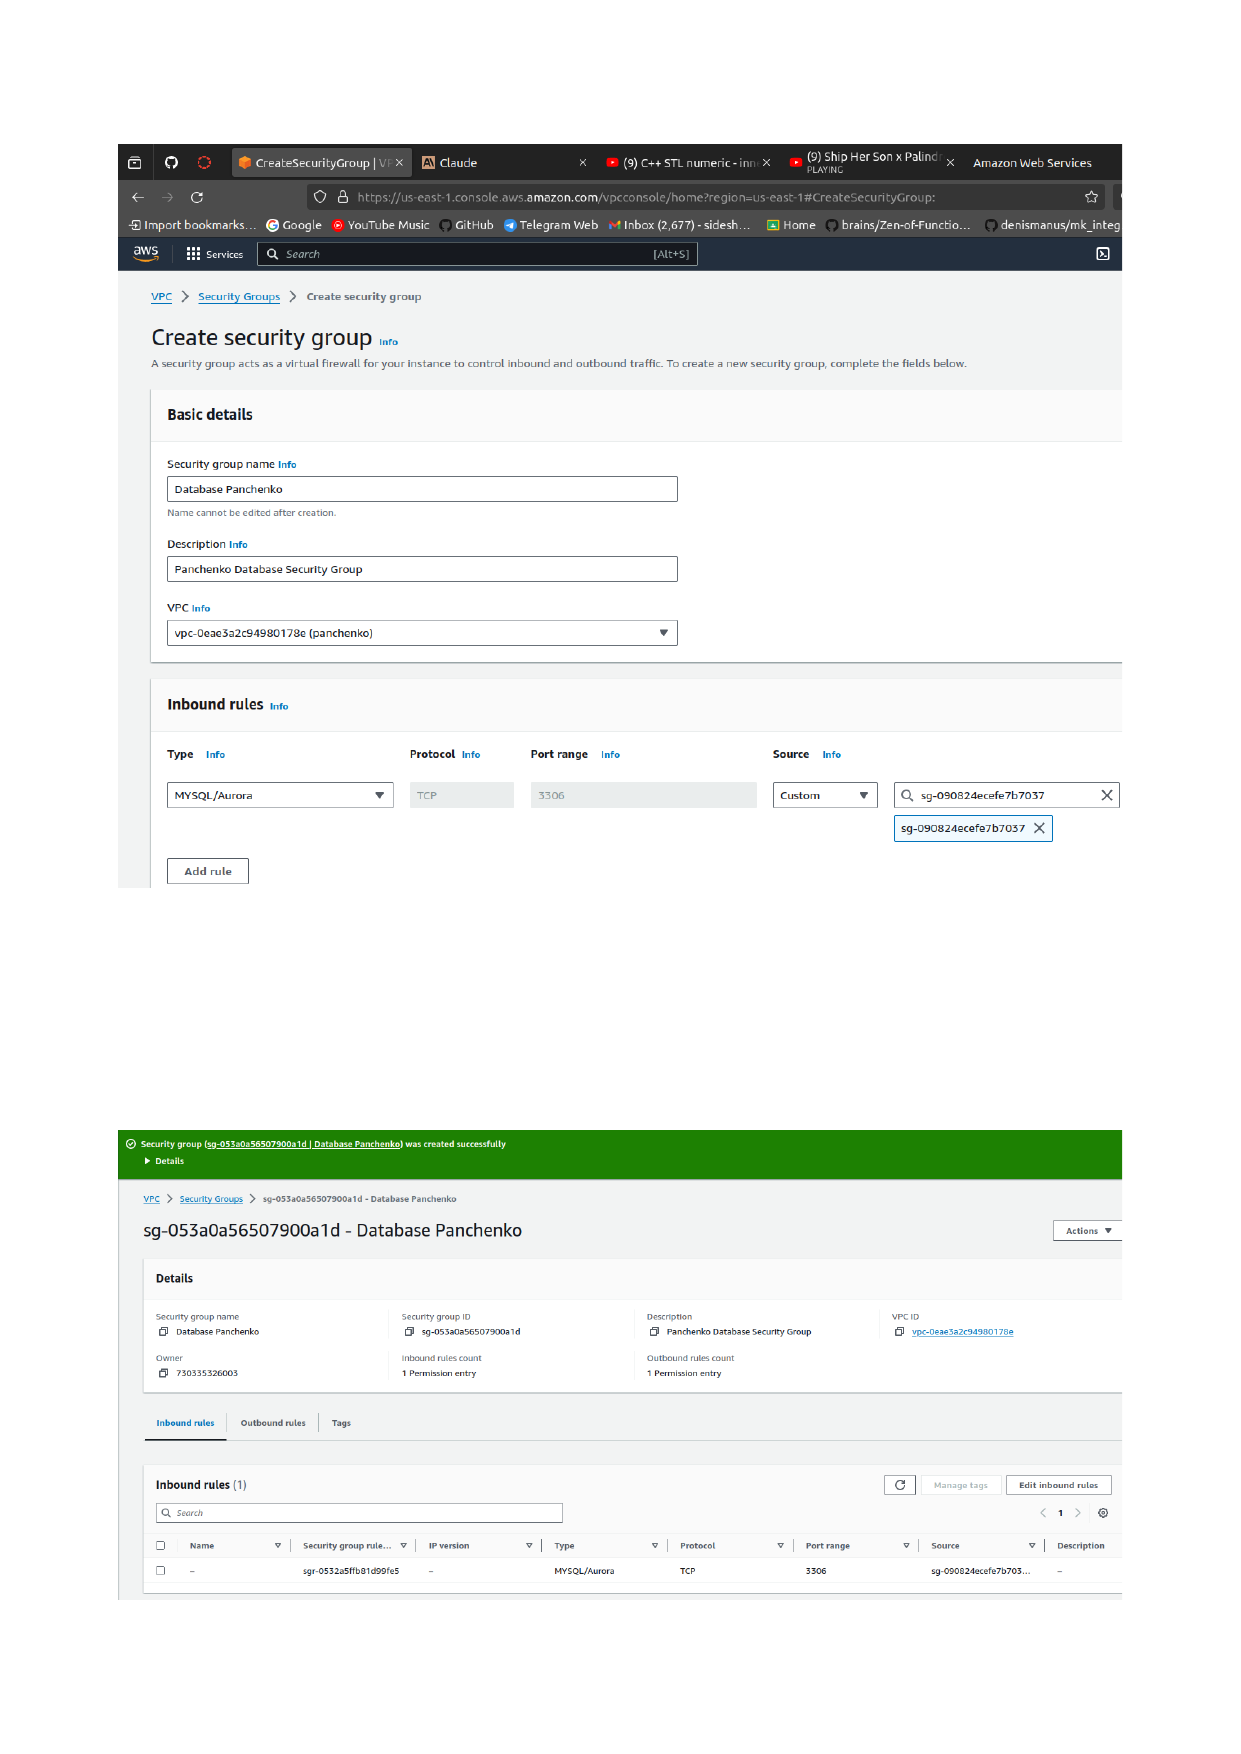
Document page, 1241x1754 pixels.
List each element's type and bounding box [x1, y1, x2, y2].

picture [118, 1130, 1123, 1600]
picture [118, 144, 1123, 888]
